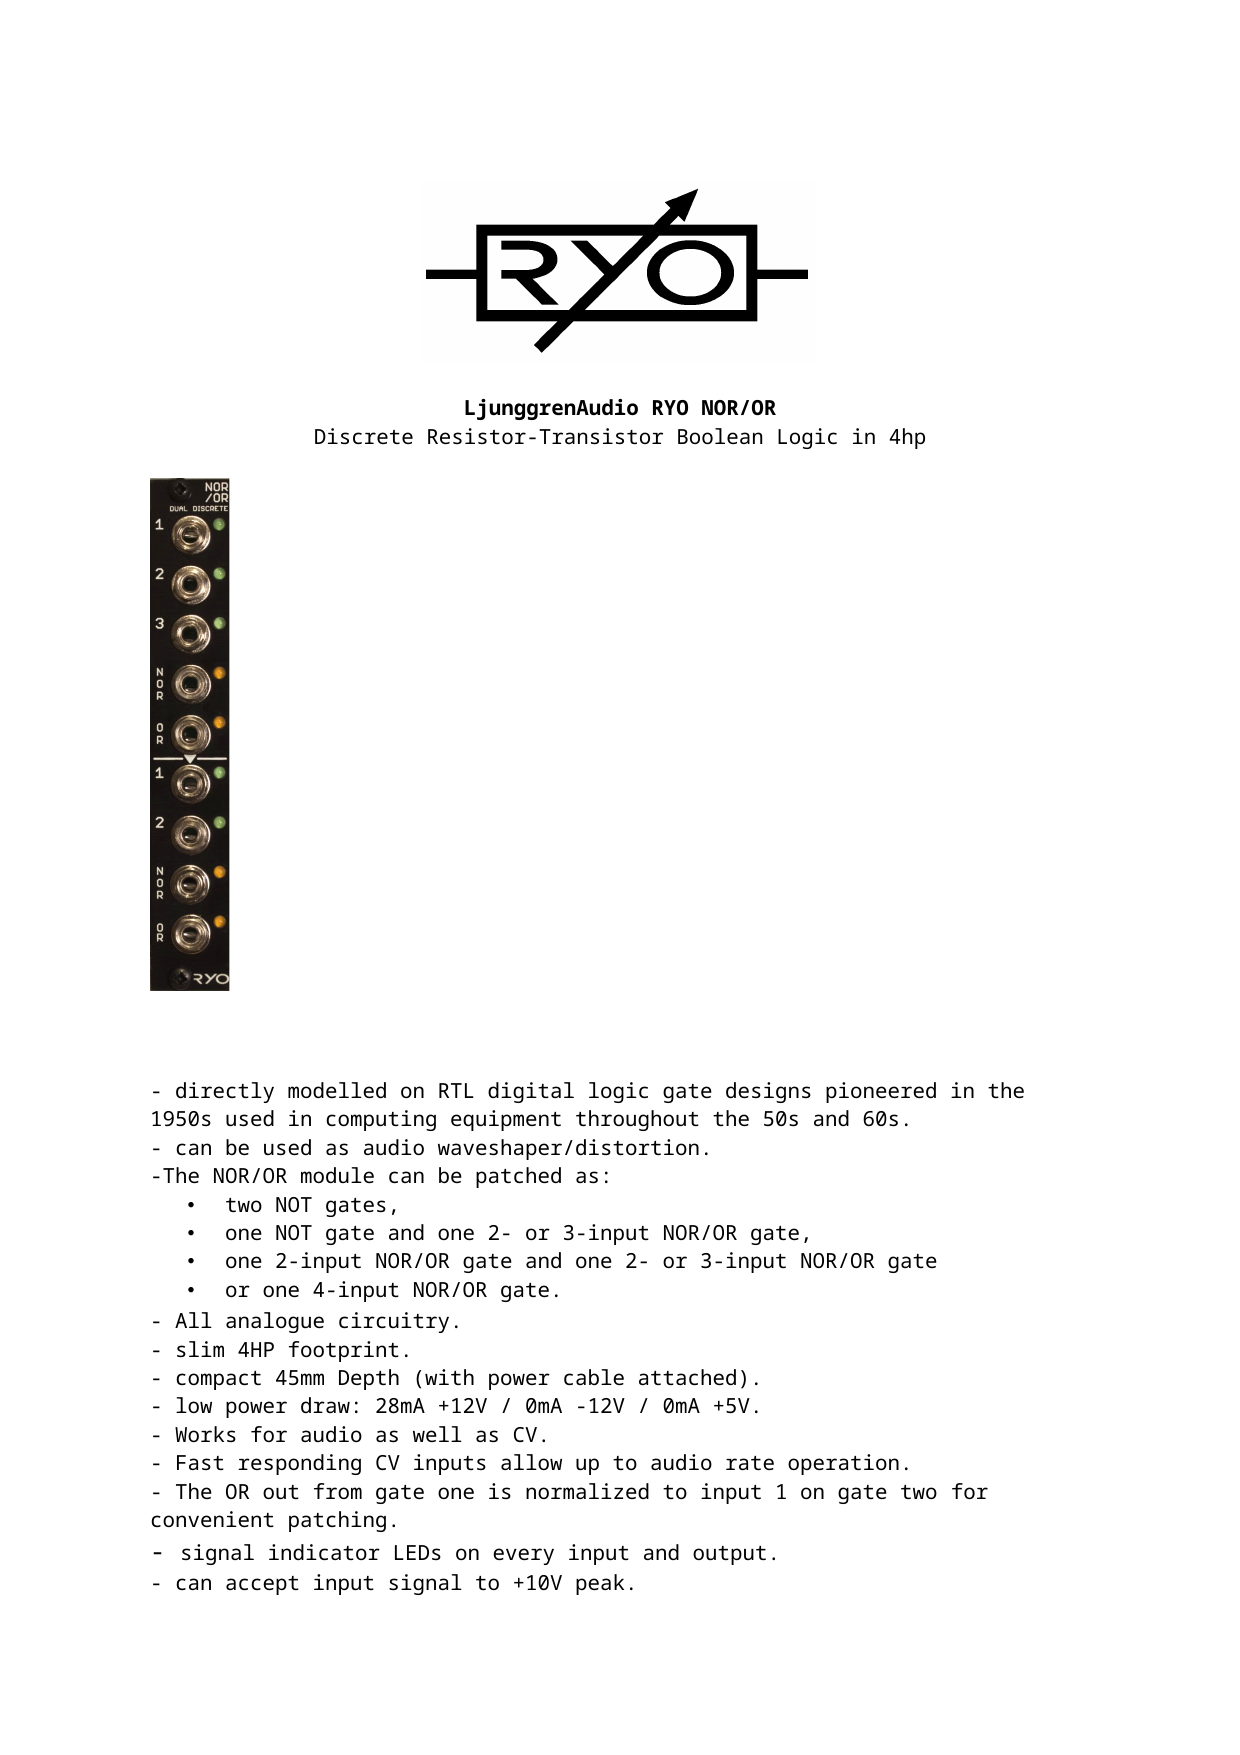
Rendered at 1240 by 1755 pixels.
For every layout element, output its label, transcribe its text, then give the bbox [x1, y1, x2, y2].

list one NOT gate and one 2- or 3-input NOR/OR gate, [187, 1218, 1089, 1247]
text - compact 45mm Depth (with power cable attached). [150, 1363, 1089, 1392]
text Discrete Resistor-Transistor Boolean Logic in 4hp [150, 422, 1089, 450]
text - slim 4HP footprint. [150, 1335, 1089, 1363]
text LjunggrenAudio RYO NOR/OR [150, 393, 1089, 422]
text - All analogue circuitry. [150, 1306, 1089, 1335]
text - low power draw: 28mA +12V / 0mA -12V / 0mA +5V. [150, 1392, 1089, 1420]
text - The OR out from gate one is normalized to input 1 on gate two for convenient patching. [150, 1477, 1089, 1534]
text - directly modelled on RTL digital logic gate designs pioneered in the 1950s used in computing equipment throughout the 50s and 60s. [150, 1076, 1089, 1133]
text - Works for audio as well as CV. [150, 1420, 1089, 1448]
list two NOT gates, [187, 1190, 1089, 1218]
picture [421, 182, 816, 364]
text - signal indicator LEDs on every input and output. [150, 1534, 1089, 1568]
text -The NOR/OR module can be patched as: [150, 1161, 1089, 1190]
picture [150, 478, 230, 991]
text - can be used as audio waveshaper/distortion. [150, 1133, 1089, 1161]
list or one 4-input NOR/OR gate. [187, 1275, 1089, 1303]
text - can accept input signal to +10V peak. [150, 1568, 1089, 1596]
list one 2-input NOR/OR gate and one 2- or 3-input NOR/OR gate [187, 1247, 1089, 1275]
text - Fast responding CV inputs allow up to audio rate operation. [150, 1448, 1089, 1477]
